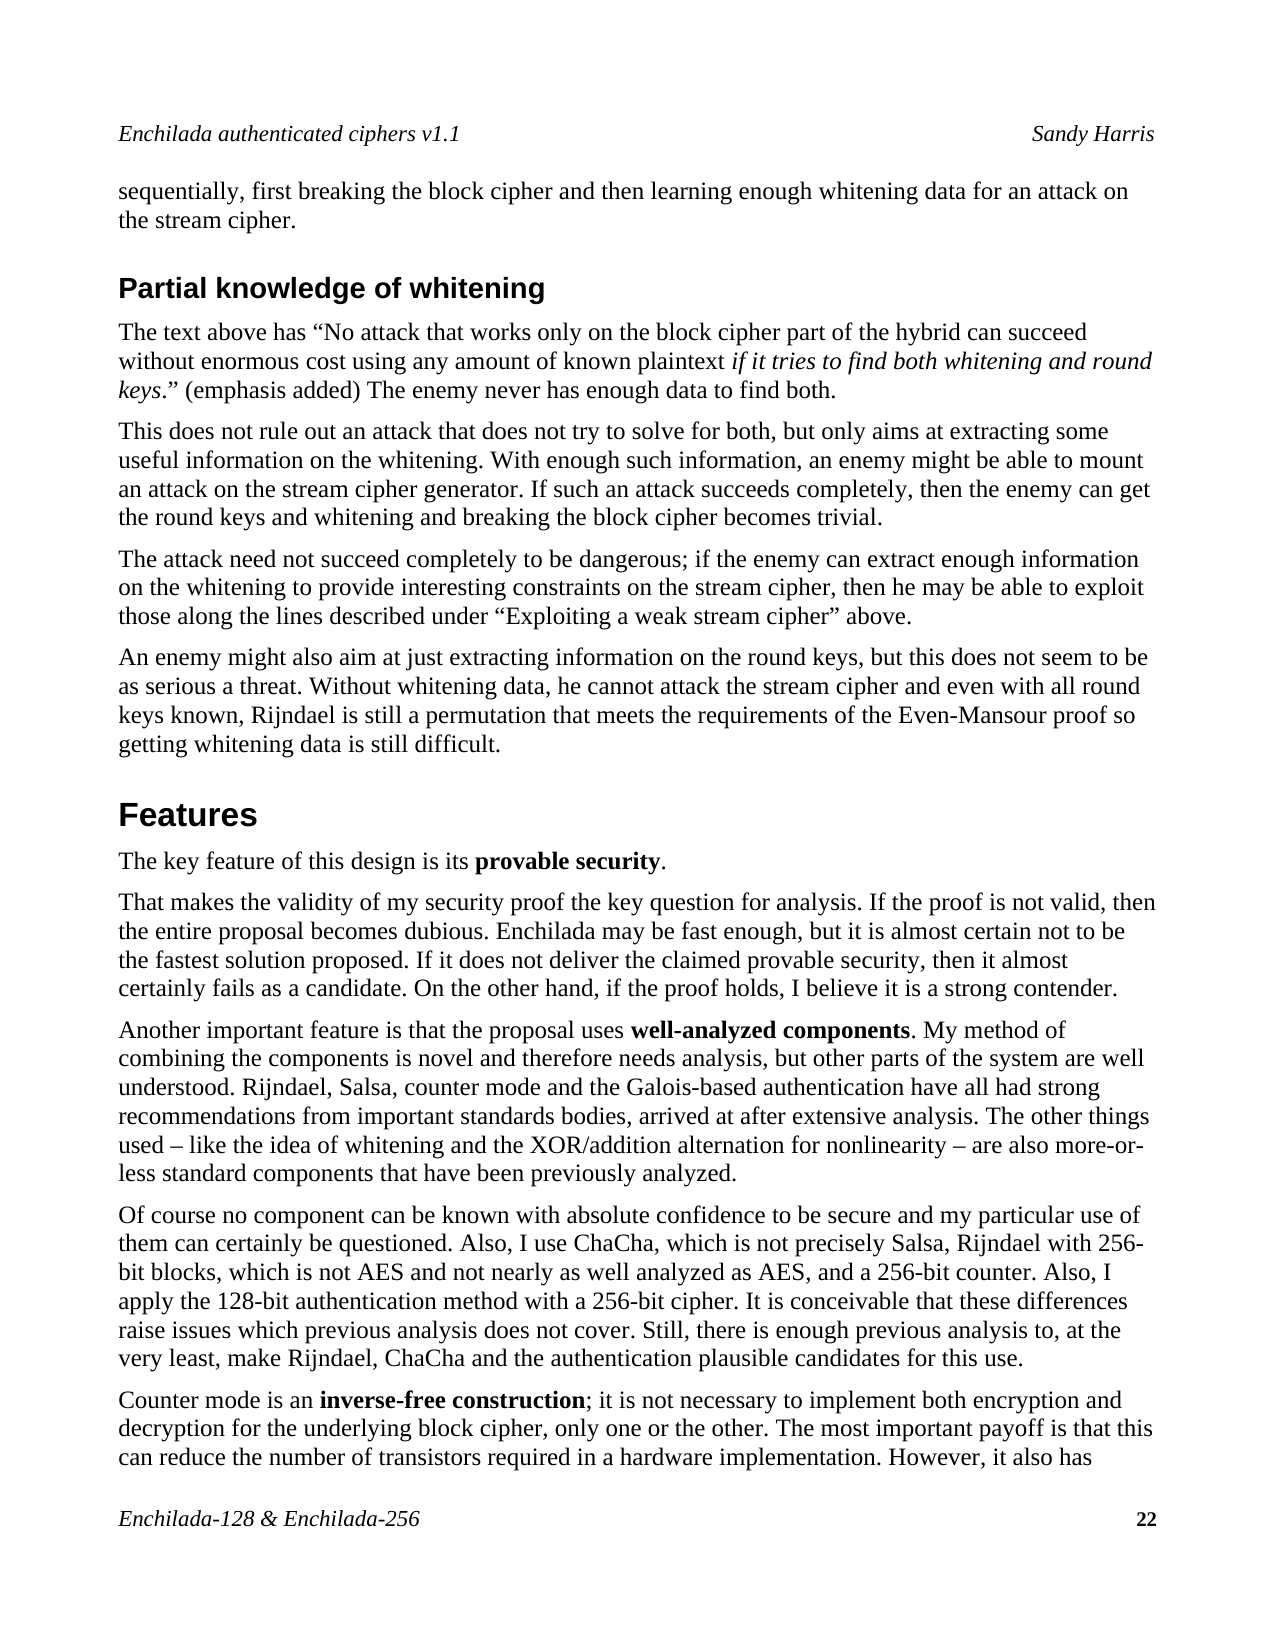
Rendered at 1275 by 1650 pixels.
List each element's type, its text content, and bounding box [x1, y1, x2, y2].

text An enemy might also aim at just extracting information on the round keys, but this does not seem to be as serious a threat. Without whitening data, he cannot attack the stream cipher and even with all round keys known, Rijndael is still a permutation that meets the requirements of the Even-Mansour proof so getting whitening data is still difficult. [118, 642, 1157, 757]
text That makes the validity of my security proof the key question for analysis. If the proof is not valid, then the entire proposal becomes dubious. Enchilada may be fast enough, but it is almost certain not to be the fastest solution proposed. If it does not deliver the claimed provable security, then it almost certainly fails as a candidate. On the other hand, if the proof holds, I believe it is a strong contender. [118, 887, 1157, 1002]
text The key feature of this design is its provable security. [118, 846, 1157, 875]
text The text above has “No attack that works only on the block cipher part of the hybrid can succeed without enormous cost using any amount of known plaintext if it tries to find both whitening and round keys.” (emphasis added) The enemy never has enough data to find both. [118, 317, 1157, 404]
text Another important feature is that the proposal uses well-analyzed components. My method of combining the components is novel and therefore needs analysis, but other parts of the system are well understood. Rijndael, Salsa, counter mode and the Galois-based authentication have all had strong recommendations from important standards bodies, arrived at after extensive analysis. The other things used – like the idea of whitening and the XOR/addition alternation for nonlinearity – are also more-or-less standard components that have been previously analyzed. [118, 1015, 1157, 1187]
text sequentially, first breaking the block cipher and then learning enough whitening data for an attack on the stream cipher. [118, 176, 1157, 234]
text Counter mode is an inverse-free construction; it is not necessary to implement both encryption and decryption for the underlying block cipher, only one or the other. The most important payoff is that this can reduce the number of transistors required in a hardware implementation. However, it also has [118, 1385, 1157, 1471]
subtitle Partial knowledge of whitening [118, 271, 1157, 305]
text The attack need not succeed completely to be dangerous; if the enemy can extract enough information on the whitening to provide interesting constraints on the stream cipher, then he may be able to exploit those along the lines described under “Exploiting a weak stream cipher” above. [118, 544, 1157, 630]
text This does not rule out an attack that does not try to solve for both, but only aims at extracting some useful information on the whitening. With enough such information, an enemy might be able to mount an attack on the stream cipher generator. If such an attack succeeds completely, then the enemy can get the round keys and whitening and breaking the block cipher becomes trivial. [118, 416, 1157, 531]
subtitle Features [118, 795, 1157, 833]
text Of course no component can be known with absolute confidence to be secure and my particular use of them can certainly be questioned. Also, I use ChaCha, which is not precisely Salsa, Rijndael with 256-bit blocks, which is not AES and not nearly as well analyzed as AES, and a 256-bit counter. Also, I apply the 128-bit authentication method with a 256-bit cipher. It is conceivable that these differences raise issues which previous analysis does not cover. Still, there is enough previous analysis to, at the very least, make Rijndael, ChaCha and the authentication plausible candidates for this use. [118, 1200, 1157, 1372]
